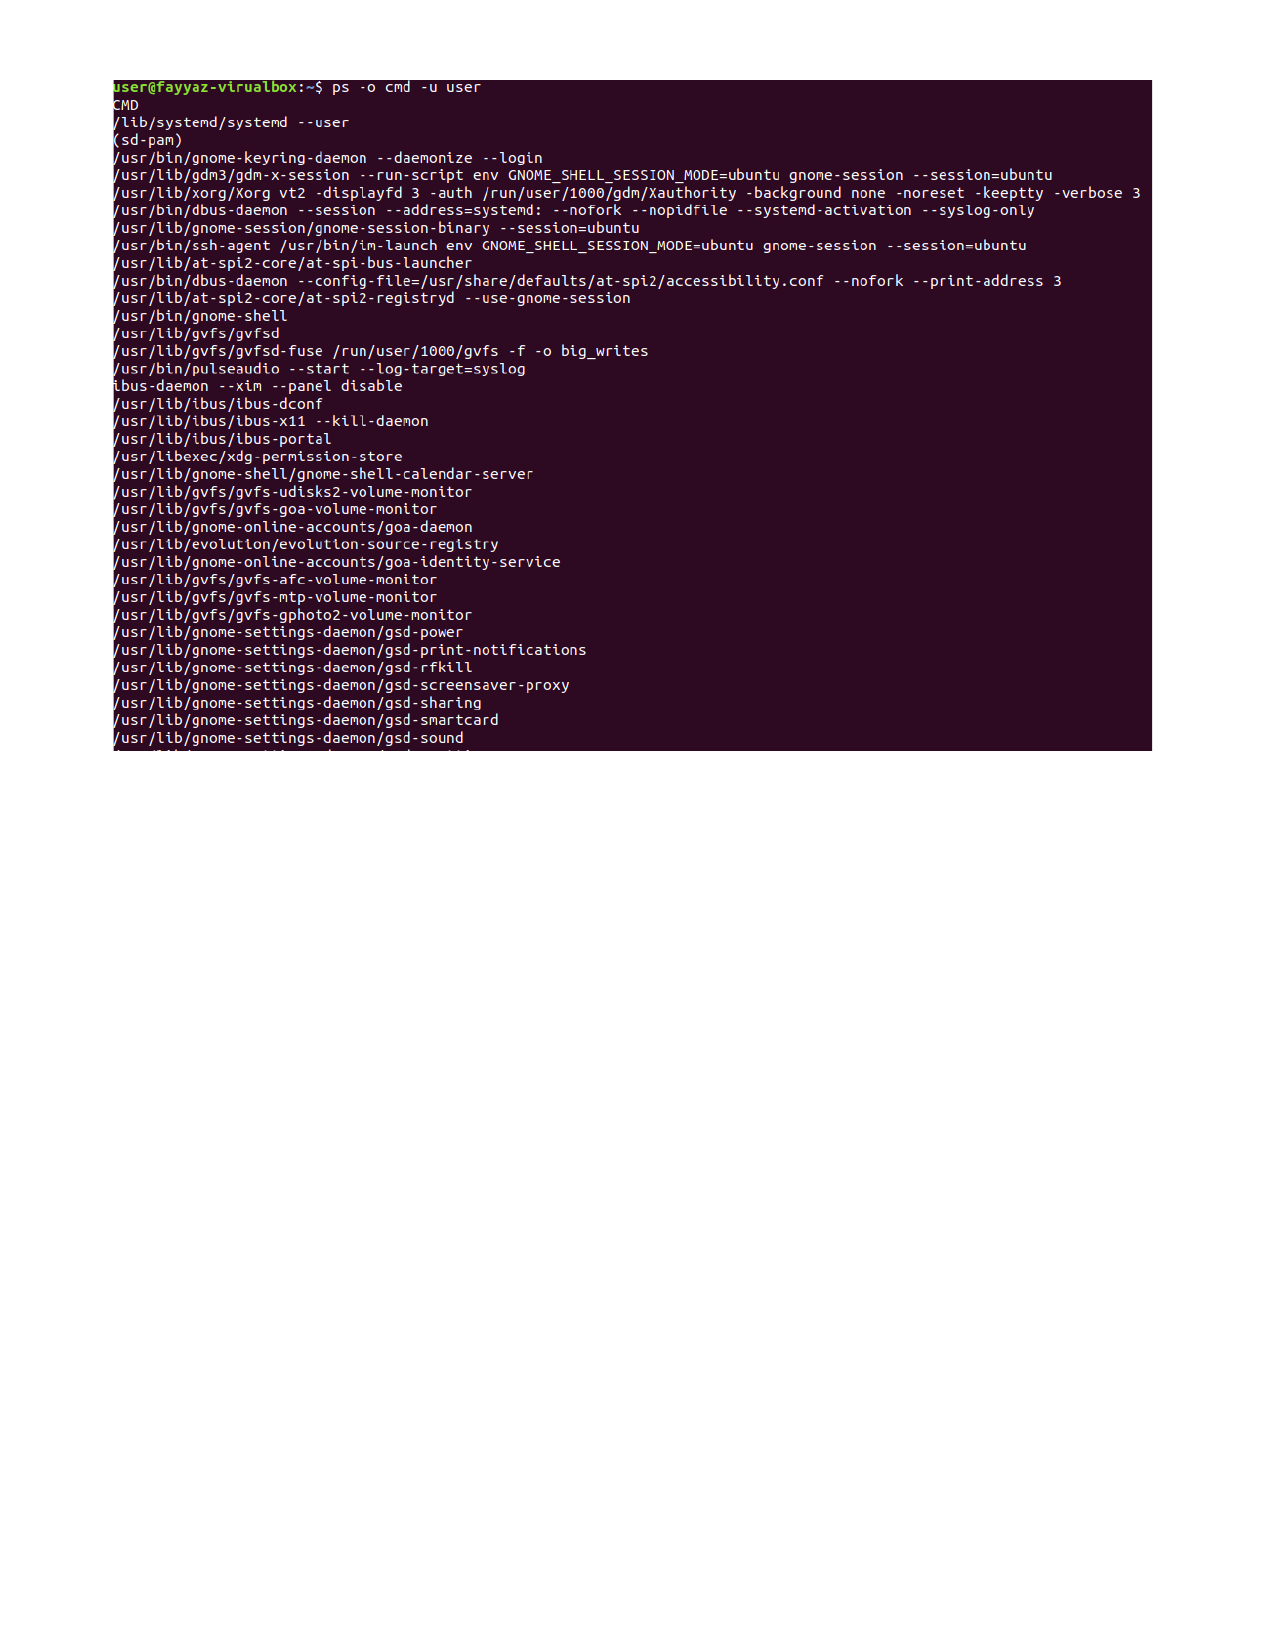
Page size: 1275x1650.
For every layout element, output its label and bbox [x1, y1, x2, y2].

picture [113, 80, 1153, 751]
